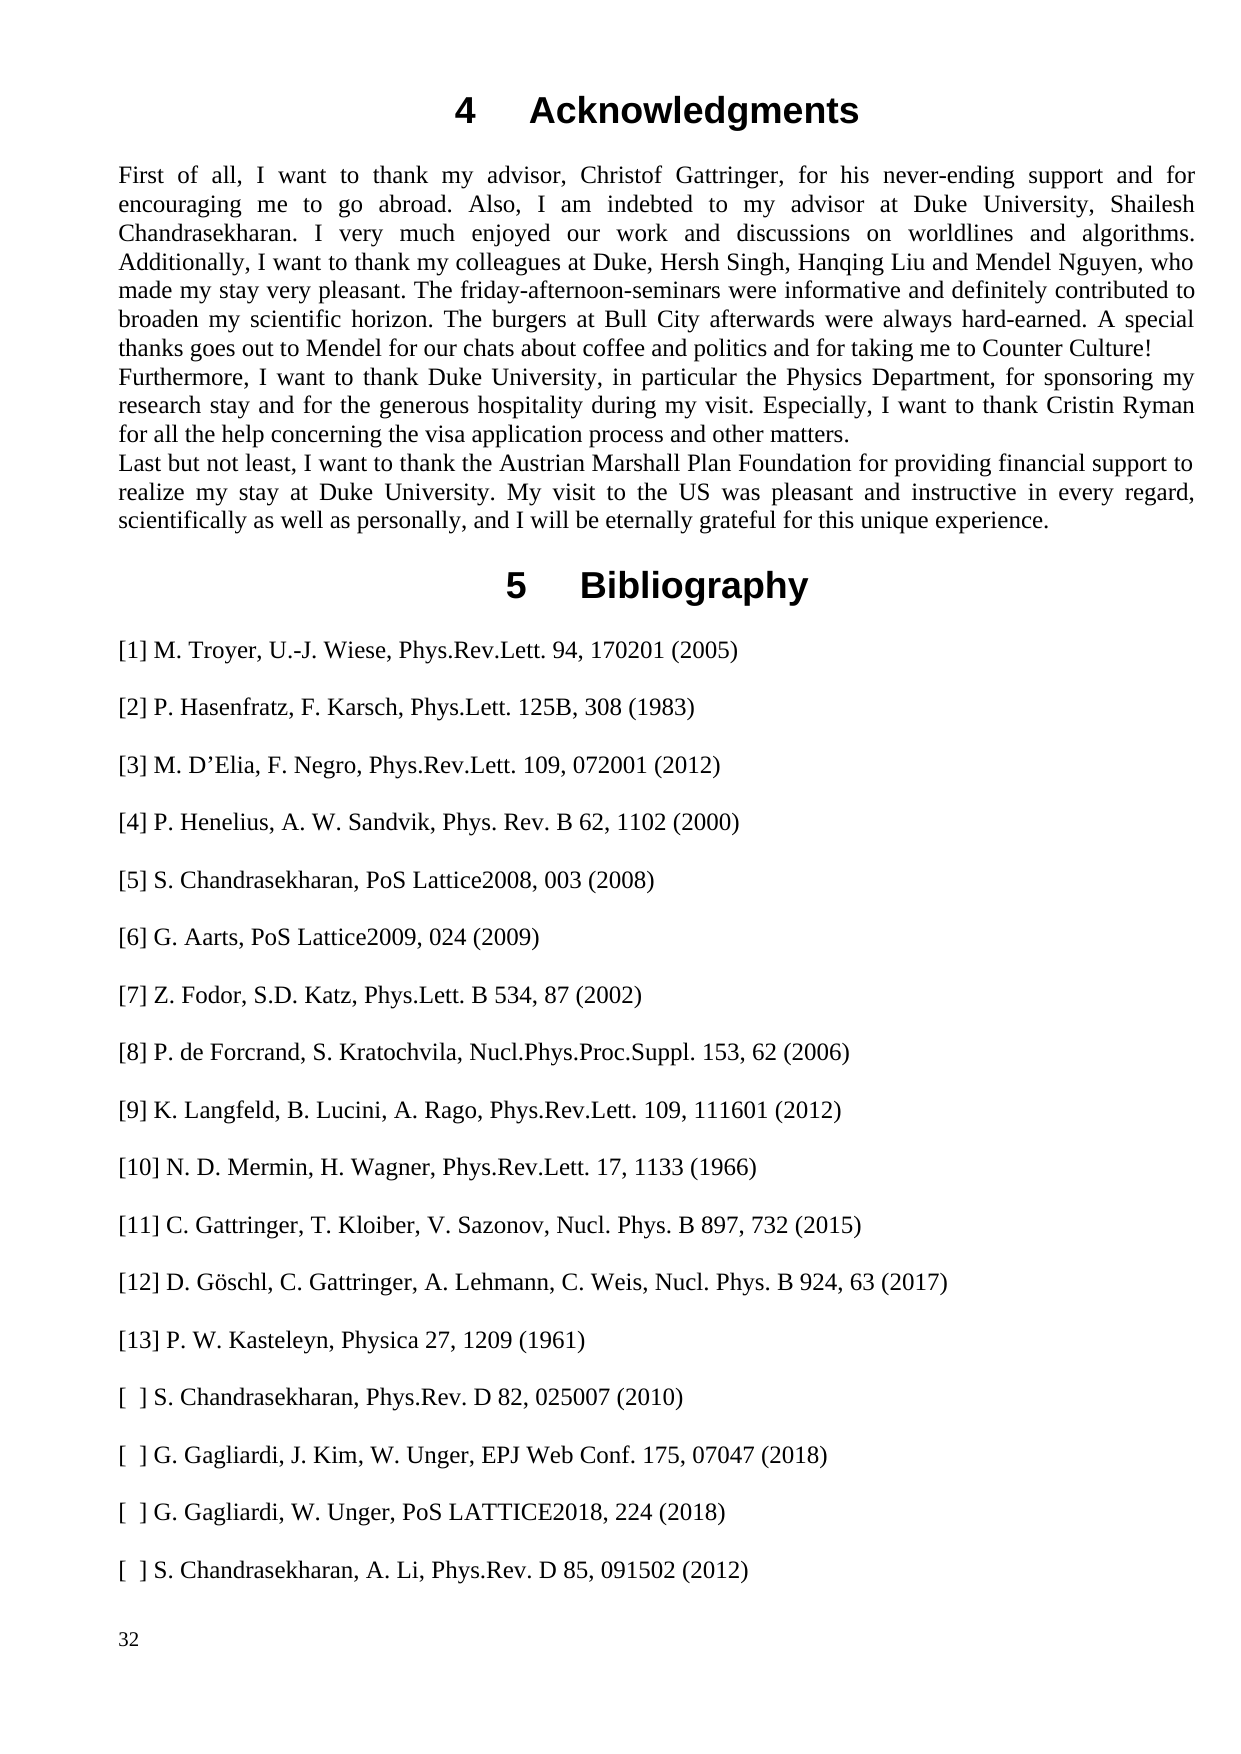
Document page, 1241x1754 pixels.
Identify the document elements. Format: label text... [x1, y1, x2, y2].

subtitle Acknowledgments [118, 89, 1196, 132]
text [5] S. Chandrasekharan, PoS Lattice2008, 003 (2008) [118, 865, 1196, 894]
text [2] P. Hasenfratz, F. Karsch, Phys.Lett. 125B, 308 (1983) [118, 692, 1196, 721]
text [9] K. Langfeld, B. Lucini, A. Rago, Phys.Rev.Lett. 109, 111601 (2012) [118, 1095, 1196, 1124]
text [1] M. Troyer, U.-J. Wiese, Phys.Rev.Lett. 94, 170201 (2005) [118, 635, 1196, 664]
text [ ] S. Chandrasekharan, A. Li, Phys.Rev. D 85, 091502 (2012) [118, 1555, 1196, 1584]
text [10] N. D. Mermin, H. Wagner, Phys.Rev.Lett. 17, 1133 (1966) [118, 1152, 1196, 1181]
text [3] M. D’Elia, F. Negro, Phys.Rev.Lett. 109, 072001 (2012) [118, 750, 1196, 779]
text Last but not least, I want to thank the Austrian Marshall Plan Foundation for providing financial support to realize my stay at Duke University. My visit to the US was pleasant and instructive in every regard, scientifically as well as personally, and I will be eternally grateful for this unique experience. [118, 448, 1196, 534]
text Furthermore, I want to thank Duke University, in particular the Physics Department, for sponsoring my research stay and for the generous hospitality during my visit. Especially, I want to thank Cristin Ryman for all the help concerning the visa application process and other matters. [118, 362, 1196, 448]
text [6] G. Aarts, PoS Lattice2009, 024 (2009) [118, 922, 1196, 951]
text First of all, I want to thank my advisor, Christof Gattringer, for his never-ending support and for encouraging me to go abroad. Also, I am indebted to my advisor at Duke University, Shailesh Chandrasekharan. I very much enjoyed our work and discussions on worldlines and algorithms. Additionally, I want to thank my colleagues at Duke, Hersh Singh, Hanqing Liu and Mendel Nguyen, who made my stay very pleasant. The friday-afternoon-seminars were informative and definitely contributed to broaden my scientific horizon. The burgers at Bull City afterwards were always hard-earned. A special thanks goes out to Mendel for our chats about coffee and politics and for taking me to Counter Culture! [118, 161, 1196, 362]
text [8] P. de Forcrand, S. Kratochvila, Nucl.Phys.Proc.Suppl. 153, 62 (2006) [118, 1037, 1196, 1066]
text [13] P. W. Kasteleyn, Physica 27, 1209 (1961) [118, 1325, 1196, 1354]
subtitle Bibliography [118, 563, 1196, 606]
text [ ] G. Gagliardi, W. Unger, PoS LATTICE2018, 224 (2018) [118, 1497, 1196, 1526]
text [ ] S. Chandrasekharan, Phys.Rev. D 82, 025007 (2010) [118, 1382, 1196, 1411]
text [ ] G. Gagliardi, J. Kim, W. Unger, EPJ Web Conf. 175, 07047 (2018) [118, 1440, 1196, 1469]
text [4] P. Henelius, A. W. Sandvik, Phys. Rev. B 62, 1102 (2000) [118, 807, 1196, 836]
text [7] Z. Fodor, S.D. Katz, Phys.Lett. B 534, 87 (2002) [118, 980, 1196, 1009]
text [12] D. Göschl, C. Gattringer, A. Lehmann, C. Weis, Nucl. Phys. B 924, 63 (2017) [118, 1267, 1196, 1296]
text [11] C. Gattringer, T. Kloiber, V. Sazonov, Nucl. Phys. B 897, 732 (2015) [118, 1210, 1196, 1239]
